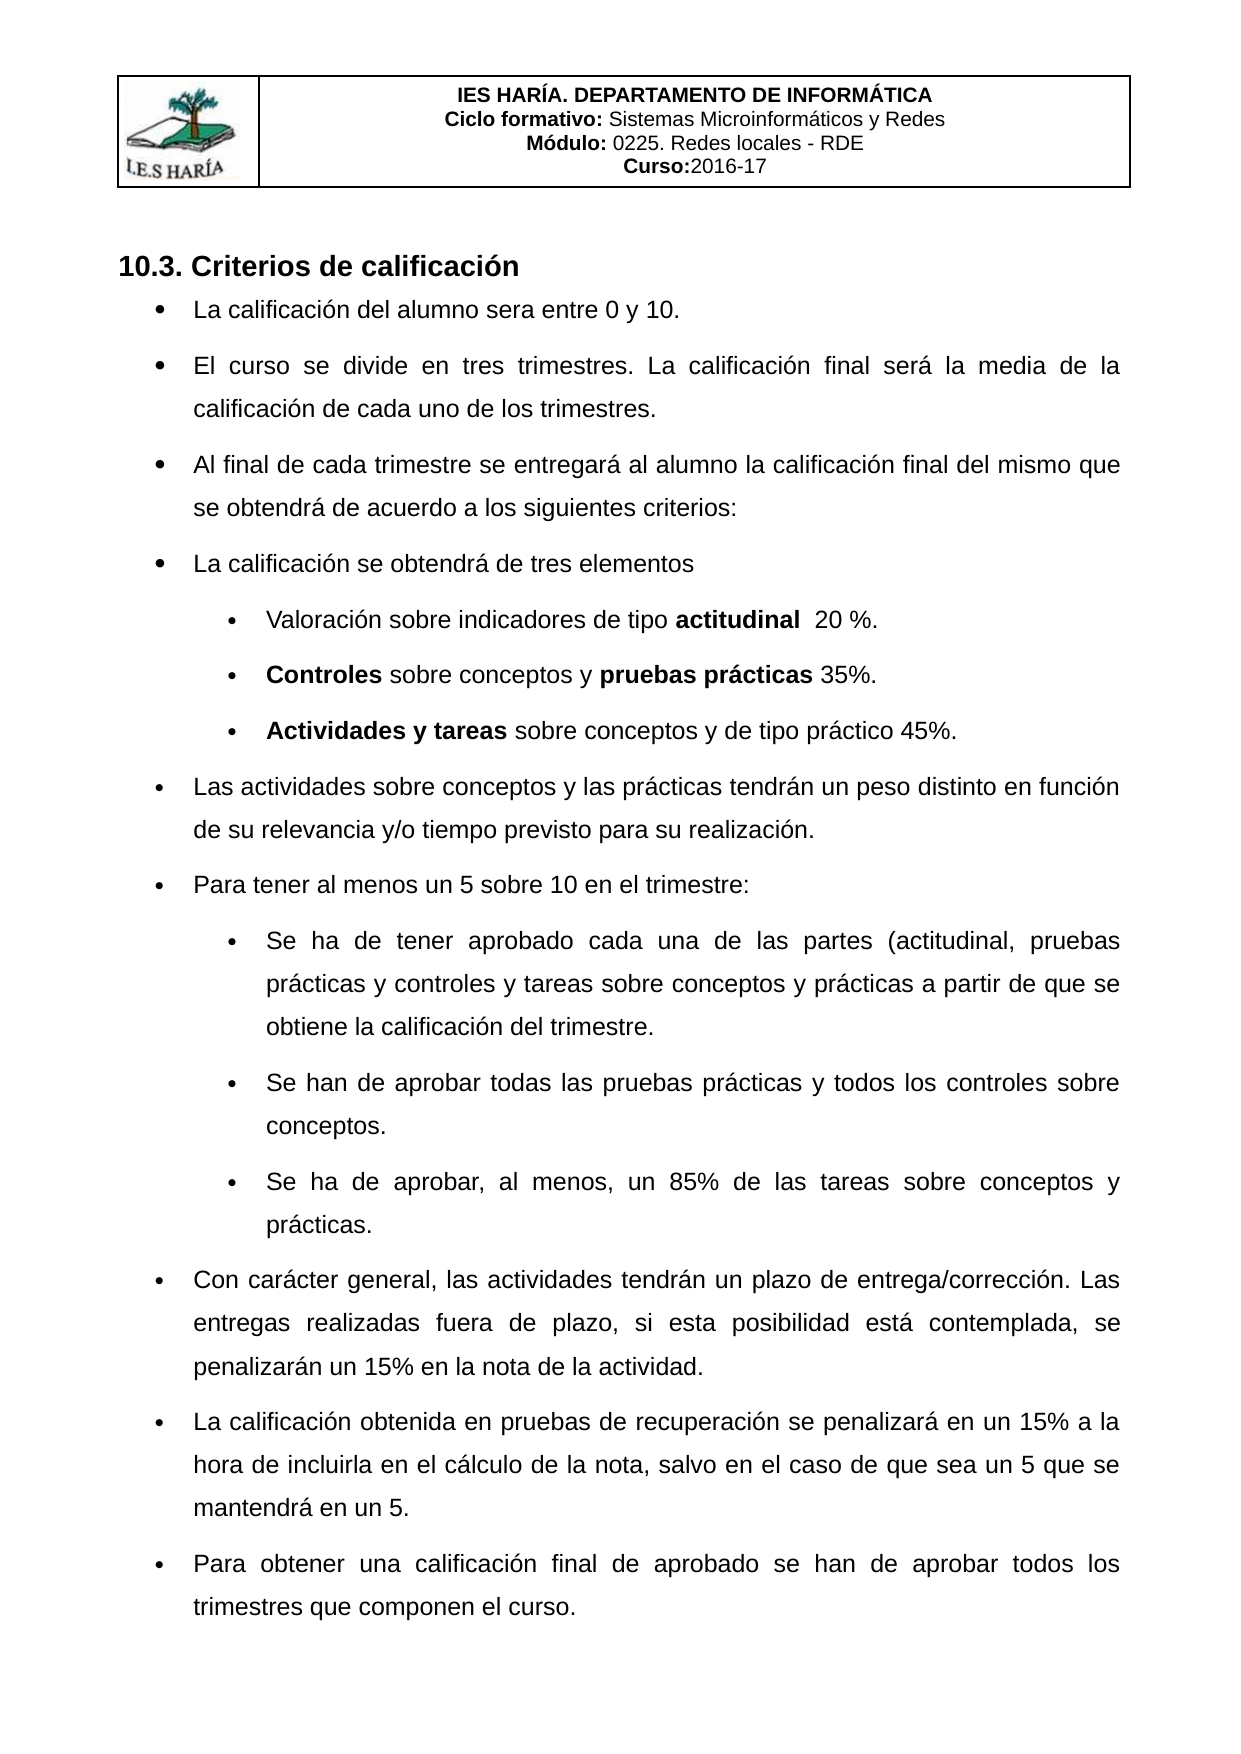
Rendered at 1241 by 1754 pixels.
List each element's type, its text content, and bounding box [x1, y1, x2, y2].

list Actividades y tareas sobre conceptos y de tipo práctico 45%. [228, 716, 1122, 745]
list Se ha de aprobar, al menos, un 85% de las tareas sobre conceptos y prácticas. [228, 1167, 1122, 1238]
list La calificación obtenida en pruebas de recuperación se penalizará en un 15% a la hora de incluirla en el cálculo de la nota, salvo en el caso de que sea un 5 que se mantendrá en un 5. [156, 1407, 1122, 1522]
list Se han de aprobar todas las pruebas prácticas y todos los controles sobre conceptos. [228, 1068, 1122, 1140]
list Controles sobre conceptos y pruebas prácticas 35%. [228, 660, 1122, 689]
list Valoración sobre indicadores de tipo actitudinal 20 %. [228, 605, 1122, 633]
list Con carácter general, las actividades tendrán un plazo de entrega/corrección. Las entregas realizadas fuera de plazo, si esta posibilidad está contemplada, se penalizarán un 15% en la nota de la actividad. [156, 1265, 1122, 1380]
list La calificación del alumno sera entre 0 y 10. [156, 296, 1122, 324]
list La calificación se obtendrá de tres elementos [156, 549, 1122, 578]
list El curso se divide en tres trimestres. La calificación final será la media de la calificación de cada uno de los trimestres. [156, 351, 1122, 423]
list Para tener al menos un 5 sobre 10 en el trimestre: [156, 870, 1122, 899]
list Al final de cada trimestre se entregará al alumno la calificación final del mismo que se obtendrá de acuerdo a los siguientes criterios: [156, 450, 1122, 522]
list Las actividades sobre conceptos y las prácticas tendrán un peso distinto en función de su relevancia y/o tiempo previsto para su realización. [156, 772, 1122, 843]
list Para obtener una calificación final de aprobado se han de aprobar todos los trimestres que componen el curso. [156, 1549, 1122, 1621]
list Se ha de tener aprobado cada una de las partes (actitudinal, pruebas prácticas y controles y tareas sobre conceptos y prácticas a partir de que se obtiene la calificación del trimestre. [228, 926, 1122, 1041]
subtitle 10.3. Criterios de calificación [118, 249, 1122, 283]
picture [123, 82, 241, 180]
